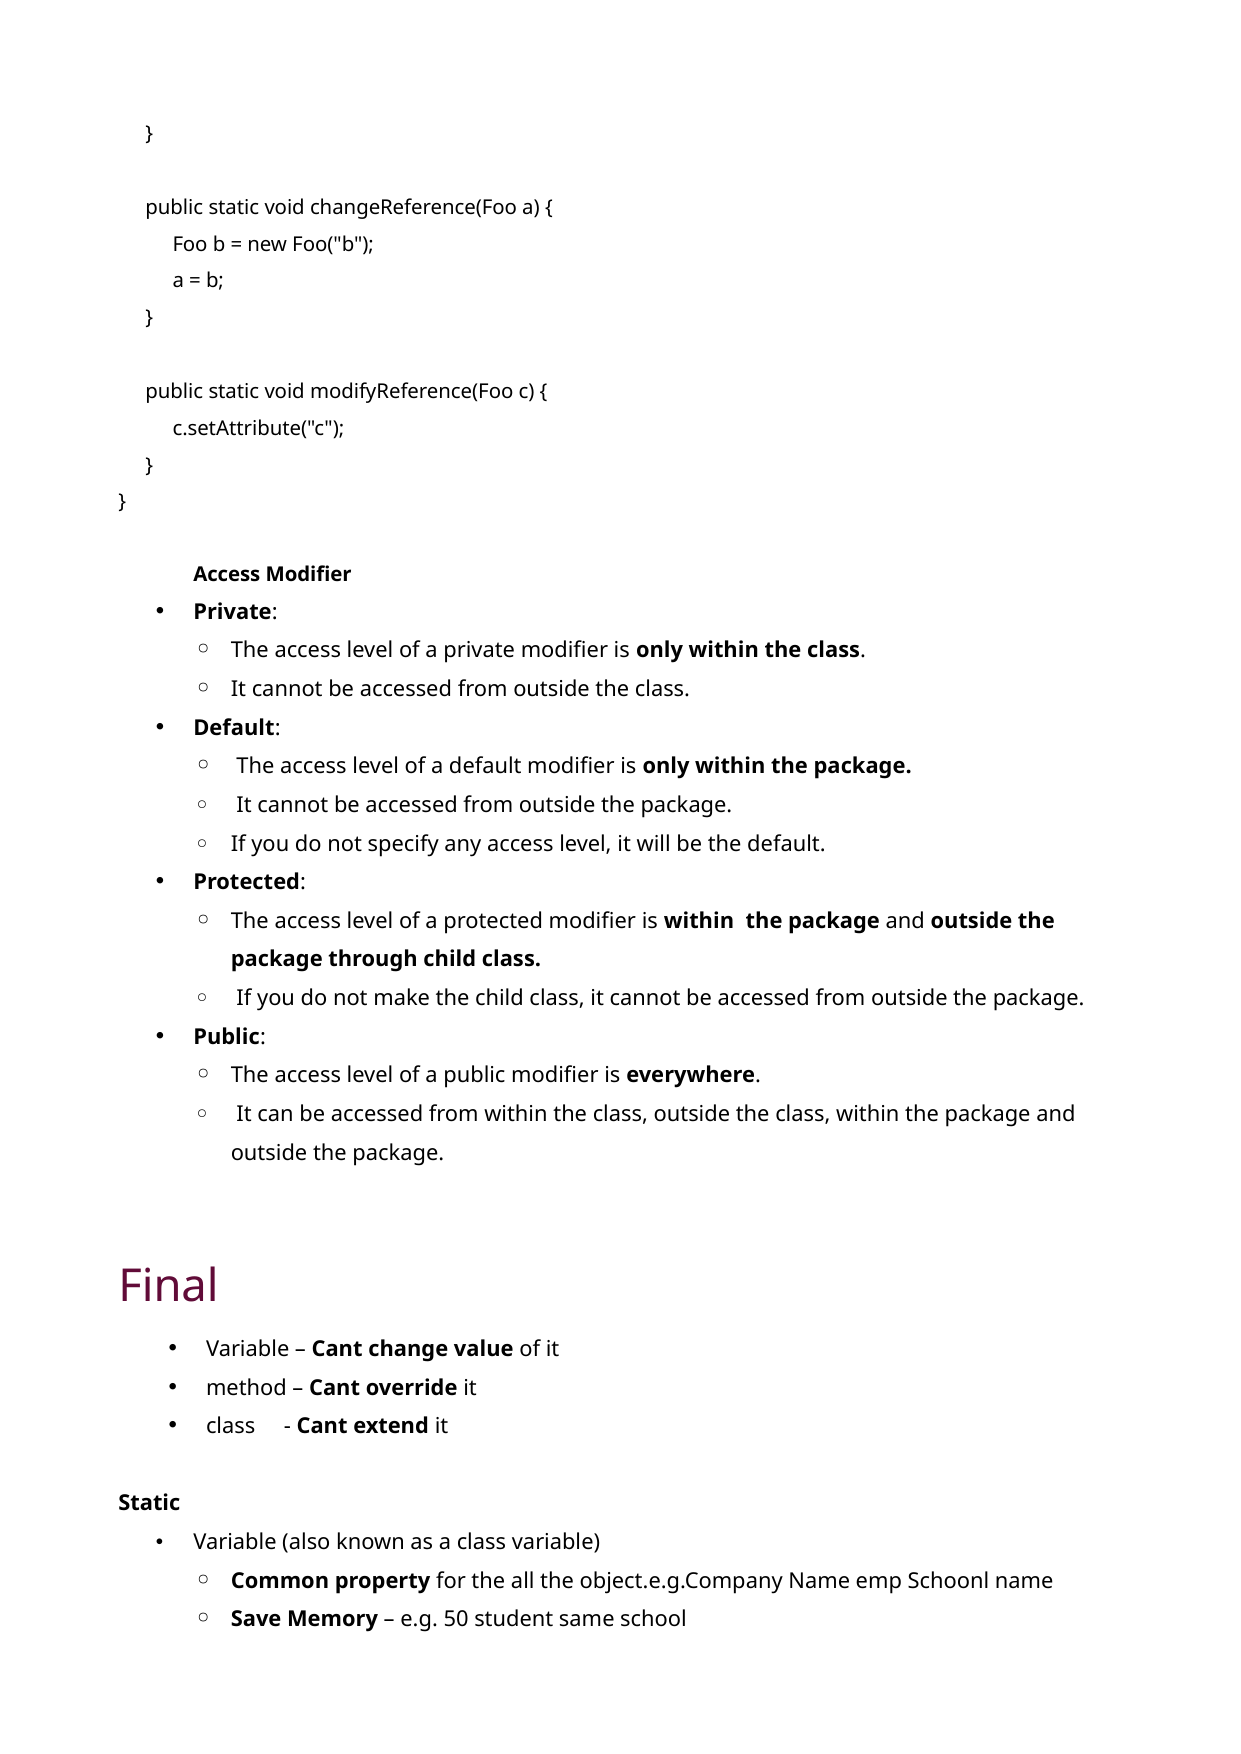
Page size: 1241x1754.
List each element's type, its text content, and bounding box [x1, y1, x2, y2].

list It can be accessed from within the class, outside the class, within the package and outside the package. [193, 1098, 1122, 1166]
list If you do not make the child class, it cannot be accessed from outside the package. [193, 982, 1122, 1012]
list The access level of a protected modifier is within the package and outside the package through child class. [193, 905, 1122, 973]
list class - Cant extend it [168, 1410, 1122, 1440]
list Default: [156, 712, 1122, 741]
subtitle Final [118, 1253, 1122, 1314]
list Variable – Cant change value of it [168, 1333, 1122, 1363]
list If you do not specify any access level, it will be the default. [193, 827, 1122, 857]
list Save Memory – e.g. 50 student same school [193, 1603, 1122, 1633]
list Access Modifier [156, 560, 1122, 587]
list The access level of a default modifier is only within the package. [193, 750, 1122, 780]
text } [118, 450, 1122, 478]
text c.setAttribute("c"); [118, 413, 1122, 442]
text } [118, 118, 1122, 147]
text Foo b = new Foo("b"); [118, 229, 1122, 257]
text } [118, 487, 1122, 514]
text public static void modifyReference(Foo c) { [118, 376, 1122, 405]
text a = b; [118, 266, 1122, 294]
list Protected: [156, 866, 1122, 896]
list The access level of a public modifier is everywhere. [193, 1059, 1122, 1089]
text public static void changeReference(Foo a) { [118, 192, 1122, 220]
list method – Cant override it [168, 1371, 1122, 1401]
list Public: [156, 1021, 1122, 1051]
list Variable (also known as a class variable) [156, 1526, 1122, 1556]
list It cannot be accessed from outside the class. [193, 673, 1122, 703]
list Private: [156, 596, 1122, 625]
list It cannot be accessed from outside the package. [193, 789, 1122, 819]
text Static [118, 1487, 1122, 1517]
list The access level of a private modifier is only within the class. [193, 634, 1122, 664]
list Common property for the all the object.e.g.Company Name emp Schoonl name [193, 1565, 1122, 1594]
text } [118, 302, 1122, 331]
